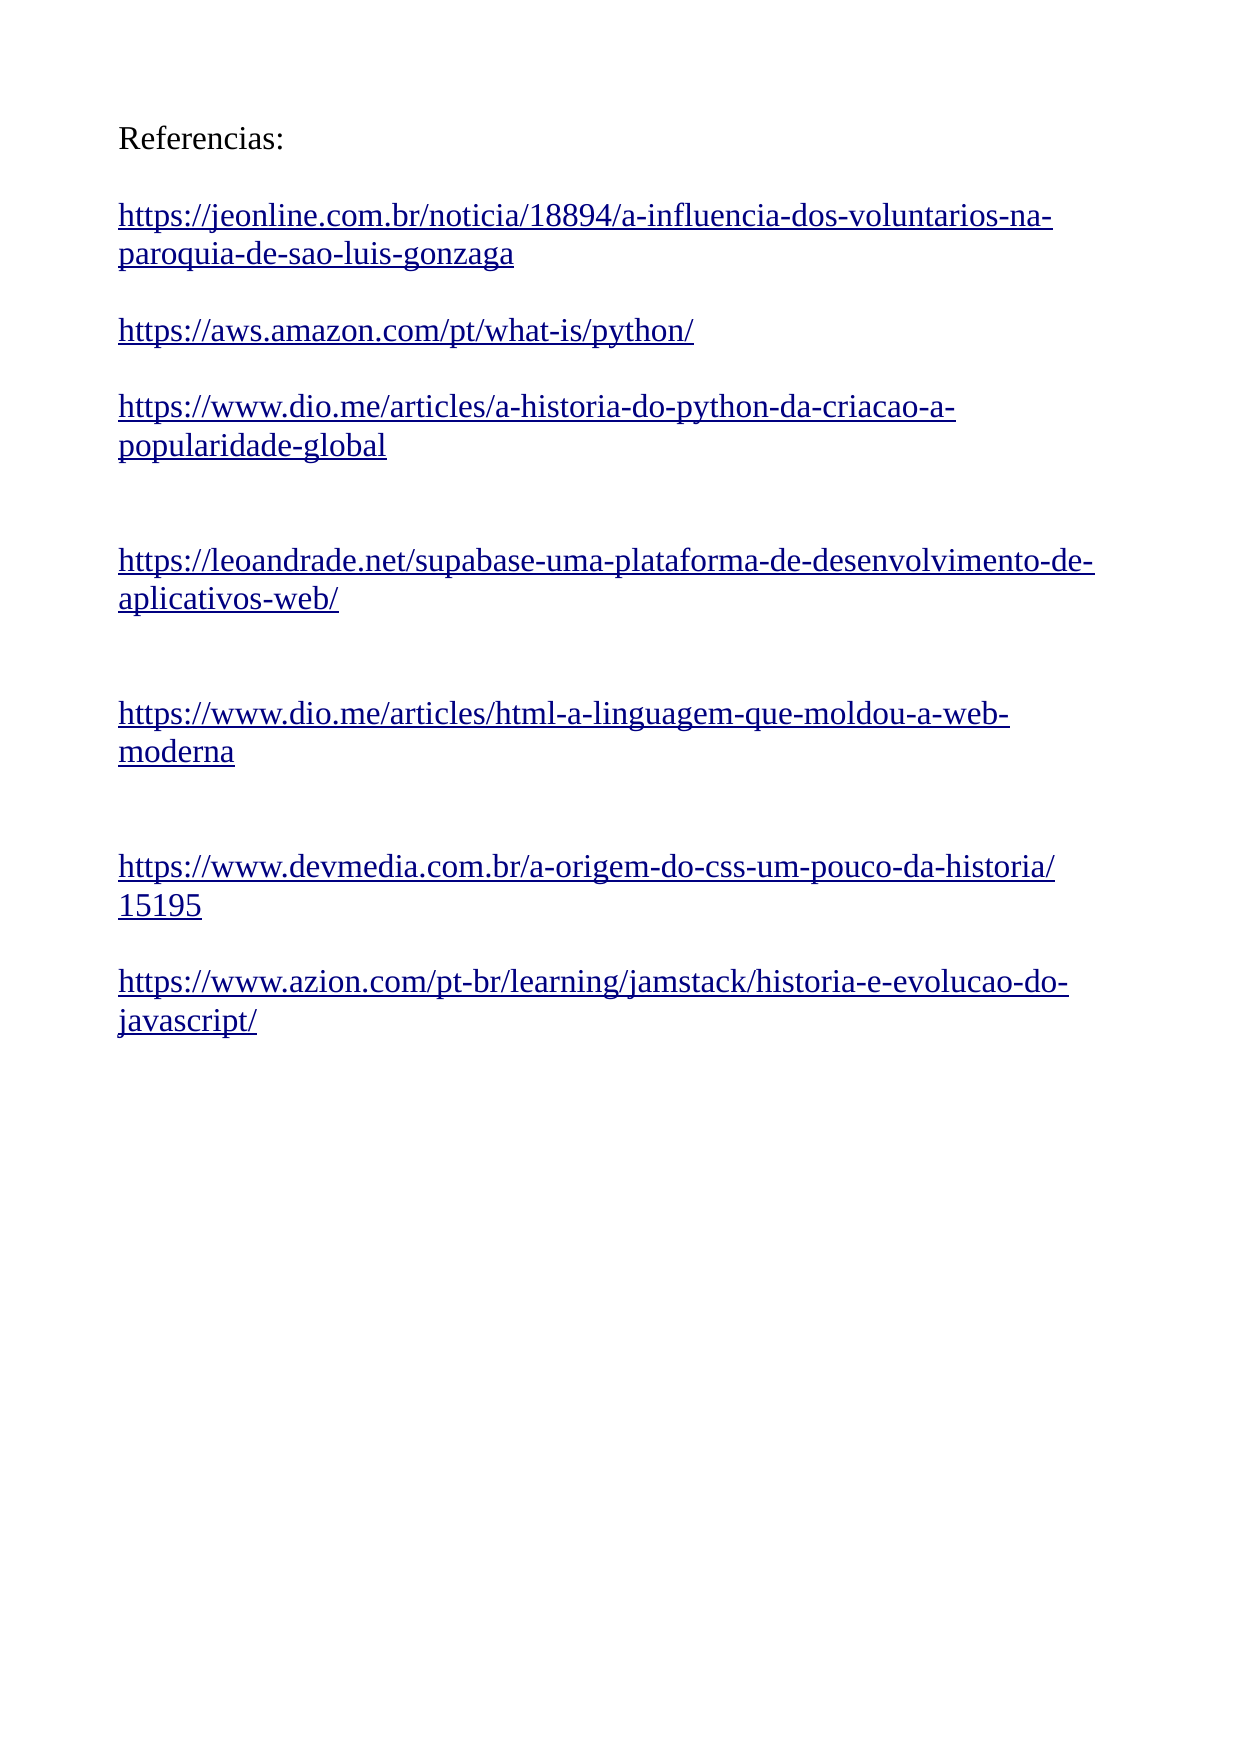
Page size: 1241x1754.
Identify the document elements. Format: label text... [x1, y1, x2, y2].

text https://www.dio.me/articles/html-a-linguagem-que-moldou-a-web-moderna [118, 693, 1122, 770]
text https://www.devmedia.com.br/a-origem-do-css-um-pouco-da-historia/15195 [118, 846, 1122, 923]
text Referencias: [118, 118, 1122, 156]
text https://leoandrade.net/supabase-uma-plataforma-de-desenvolvimento-de-aplicativos-web/ [118, 540, 1122, 616]
text https://jeonline.com.br/noticia/18894/a-influencia-dos-voluntarios-na-paroquia-de-sao-luis-gonzaga [118, 195, 1122, 271]
text https://aws.amazon.com/pt/what-is/python/ [118, 310, 1122, 348]
text https://www.azion.com/pt-br/learning/jamstack/historia-e-evolucao-do-javascript/ [118, 961, 1122, 1038]
text https://www.dio.me/articles/a-historia-do-python-da-criacao-a-popularidade-global [118, 386, 1122, 463]
